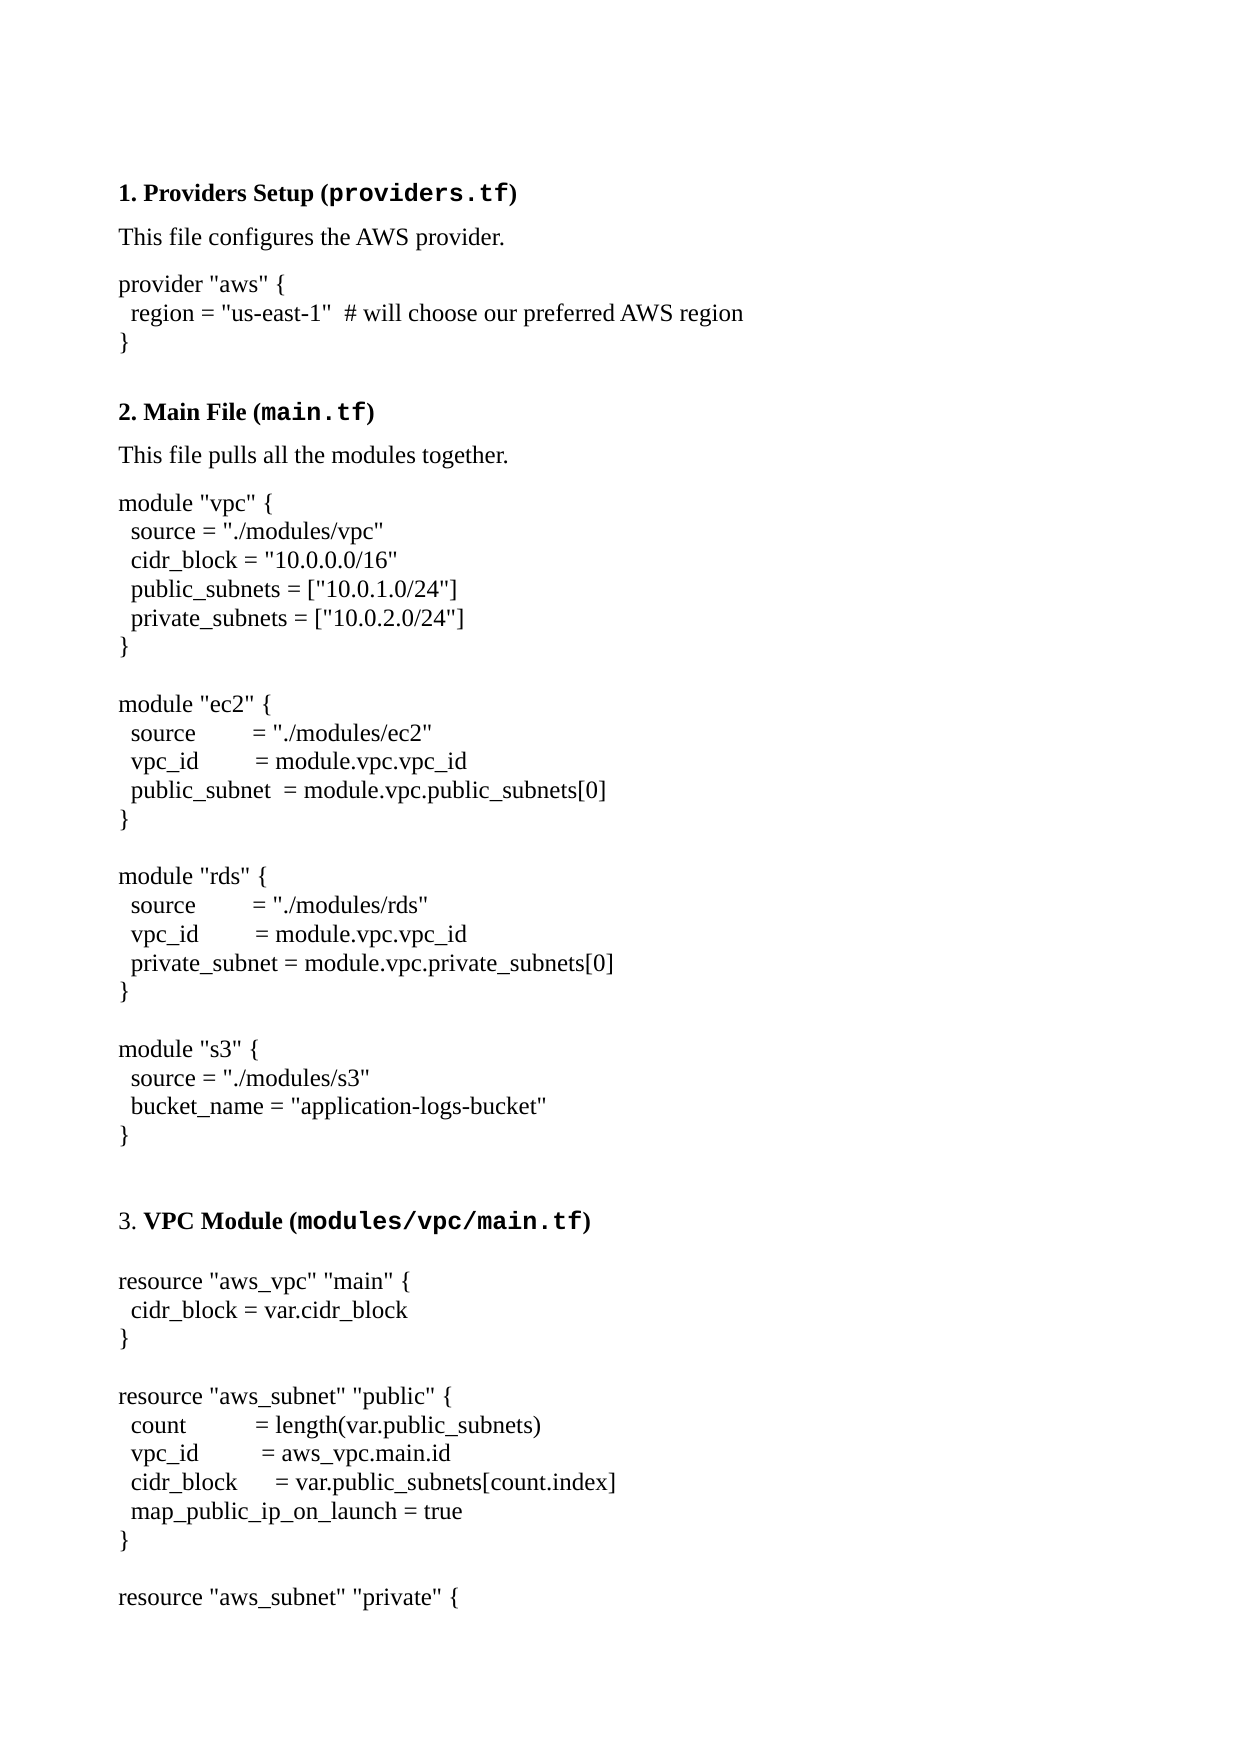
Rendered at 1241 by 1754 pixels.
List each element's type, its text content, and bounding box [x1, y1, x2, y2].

text module "vpc" { [118, 488, 1122, 516]
text cidr_block = var.cidr_block [118, 1295, 1122, 1323]
subtitle 2. Main File (main.tf) [118, 397, 1122, 427]
text resource "aws_subnet" "private" { [118, 1582, 1122, 1611]
text cidr_block = "10.0.0.0/16" [118, 545, 1122, 574]
text map_public_ip_on_launch = true [118, 1496, 1122, 1525]
text module "s3" { [118, 1034, 1122, 1063]
text cidr_block = var.public_subnets[count.index] [118, 1467, 1122, 1496]
text source = "./modules/rds" [118, 890, 1122, 919]
text public_subnet = module.vpc.public_subnets[0] [118, 775, 1122, 804]
text region = "us-east-1" # will choose our preferred AWS region [118, 298, 1122, 327]
text private_subnet = module.vpc.private_subnets[0] [118, 948, 1122, 976]
subtitle 1. Providers Setup (providers.tf) [118, 178, 1122, 209]
text } [118, 327, 1122, 355]
text vpc_id = module.vpc.vpc_id [118, 919, 1122, 948]
text vpc_id = aws_vpc.main.id [118, 1438, 1122, 1467]
text resource "aws_vpc" "main" { [118, 1266, 1122, 1295]
text count = length(var.public_subnets) [118, 1410, 1122, 1438]
text source = "./modules/ec2" [118, 718, 1122, 746]
text 3. VPC Module (modules/vpc/main.tf) [118, 1206, 1122, 1237]
text provider "aws" { [118, 269, 1122, 298]
text } [118, 976, 1122, 1005]
text This file pulls all the modules together. [118, 440, 1122, 469]
text resource "aws_subnet" "public" { [118, 1381, 1122, 1410]
text bucket_name = "application-logs-bucket" [118, 1091, 1122, 1120]
text } [118, 1525, 1122, 1553]
text } [118, 804, 1122, 833]
text source = "./modules/vpc" [118, 516, 1122, 545]
text This file configures the AWS provider. [118, 222, 1122, 250]
text private_subnets = ["10.0.2.0/24"] [118, 603, 1122, 631]
text public_subnets = ["10.0.1.0/24"] [118, 574, 1122, 603]
text module "ec2" { [118, 689, 1122, 718]
text } [118, 1323, 1122, 1352]
text source = "./modules/s3" [118, 1063, 1122, 1091]
text } [118, 631, 1122, 660]
text vpc_id = module.vpc.vpc_id [118, 746, 1122, 775]
text module "rds" { [118, 861, 1122, 890]
text } [118, 1120, 1122, 1149]
